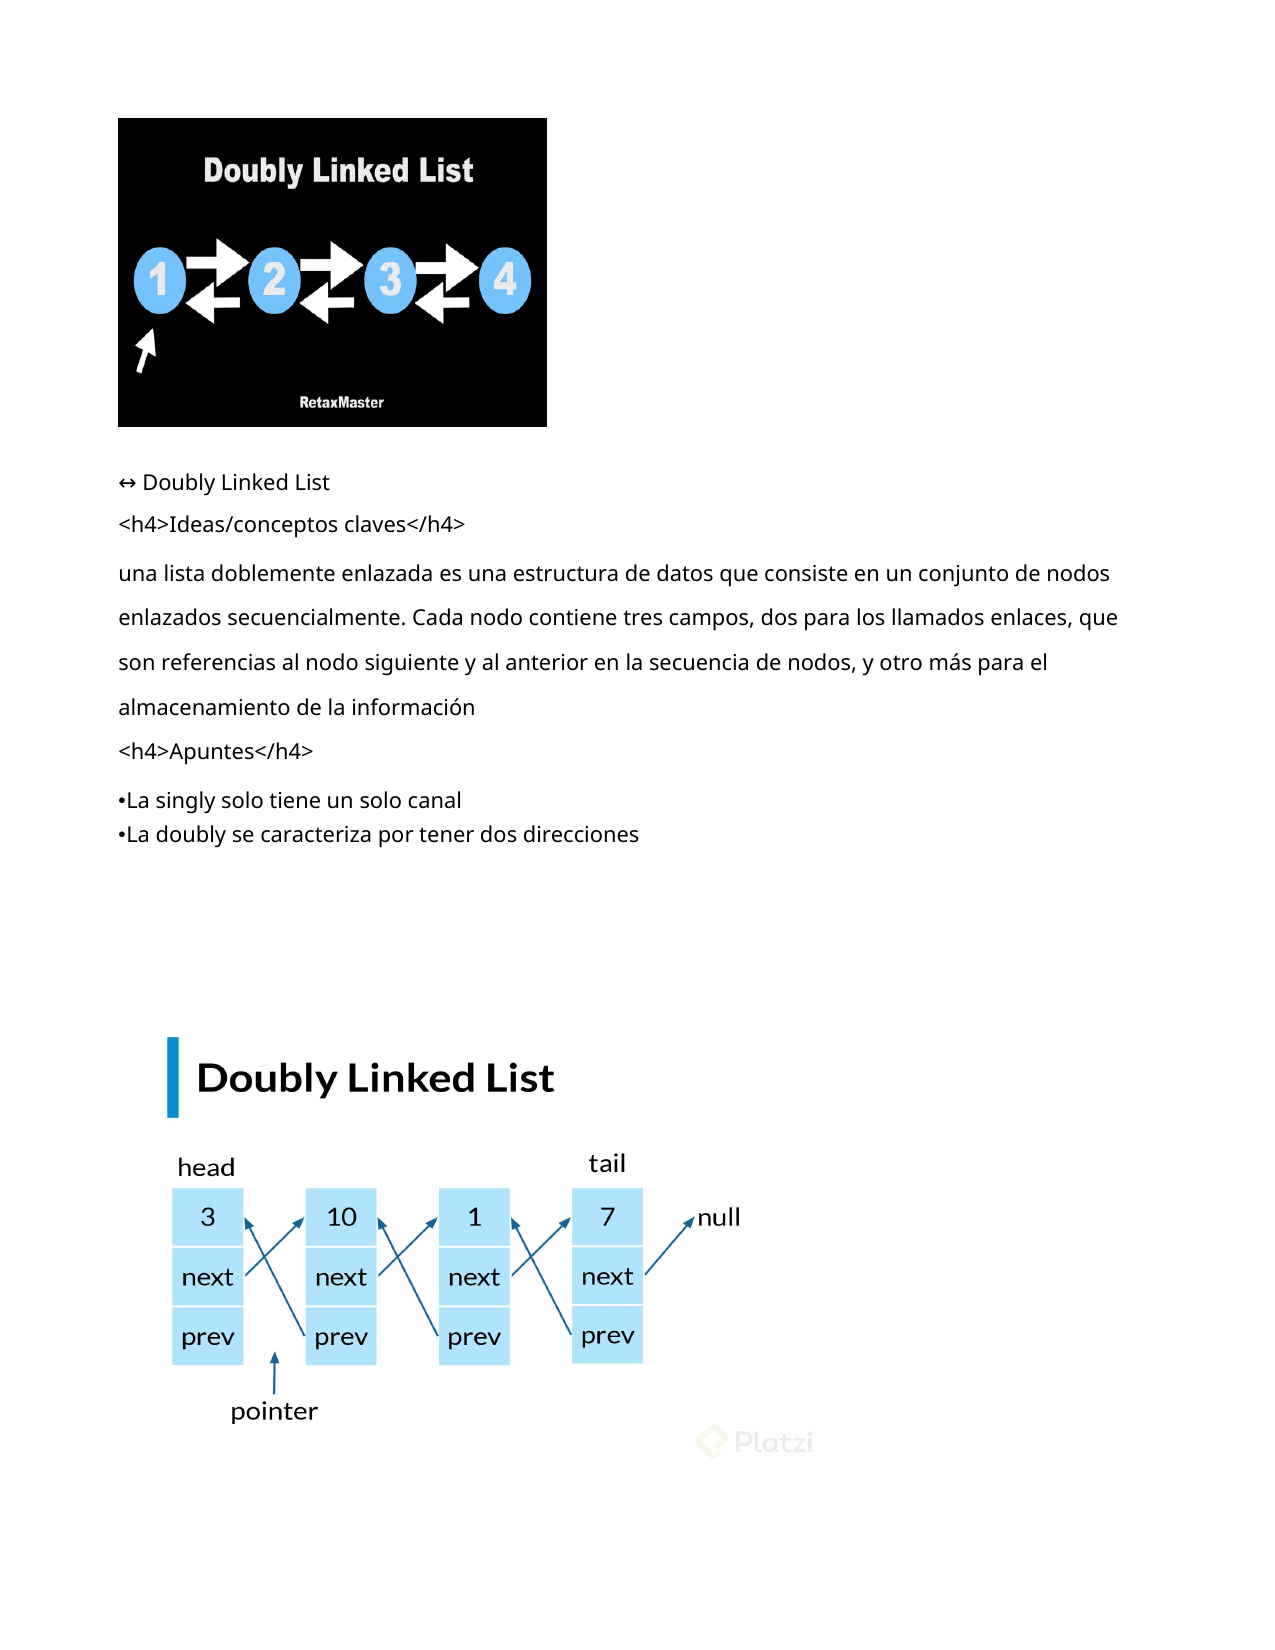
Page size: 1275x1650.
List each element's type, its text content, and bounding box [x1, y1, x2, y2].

subtitle ↔️ Doubly Linked List [118, 466, 1157, 496]
text una lista doblemente enlazada es una estructura de datos que consiste en un conjunto de nodos enlazados secuencialmente. Cada nodo contiene tres campos, dos para los llamados enlaces, que son referencias al nodo siguiente y al anterior en la secuencia de nodos, y otro más para el almacenamiento de la información [118, 557, 1157, 721]
text <h4>Ideas/conceptos claves</h4> [118, 509, 1157, 538]
list La singly solo tiene un solo canal [118, 785, 1157, 815]
list La doubly se caracteriza por tener dos direcciones [118, 819, 1157, 849]
picture [118, 993, 819, 1464]
picture [118, 118, 547, 427]
text <h4>Apuntes</h4> [118, 736, 1157, 766]
